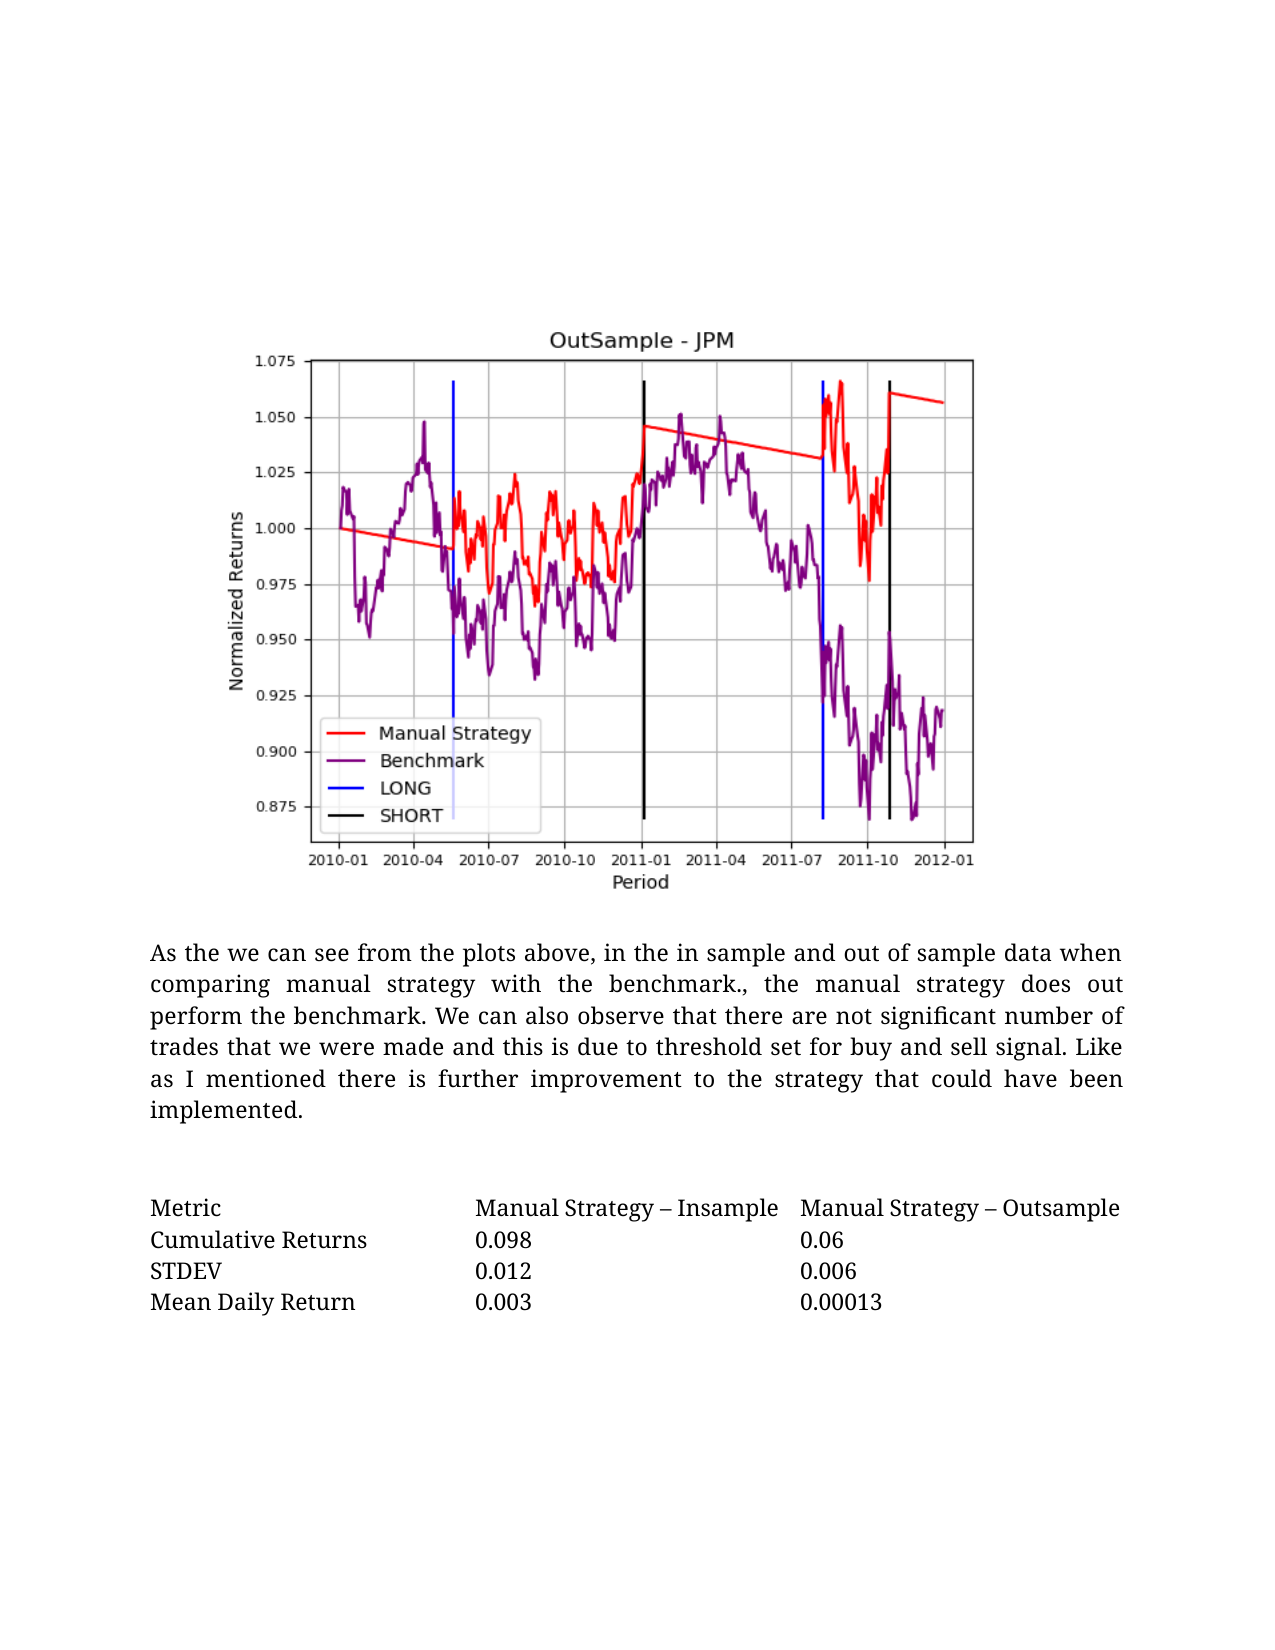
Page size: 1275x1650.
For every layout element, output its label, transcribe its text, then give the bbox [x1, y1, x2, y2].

table_cell 0.06 [800, 1224, 1125, 1255]
table_cell 0.006 [800, 1255, 1125, 1286]
table_cell Mean Daily Return [150, 1286, 475, 1317]
picture [204, 284, 1058, 911]
table_cell Cumulative Returns [150, 1224, 475, 1255]
table_cell 0.012 [475, 1255, 800, 1286]
table_cell 0.003 [475, 1286, 800, 1317]
table_header Metric [150, 1192, 475, 1223]
table_header Manual Strategy – Insample [475, 1192, 800, 1223]
table_cell 0.098 [475, 1224, 800, 1255]
table_cell 0.00013 [800, 1286, 1125, 1317]
table_cell STDEV [150, 1255, 475, 1286]
text As the we can see from the plots above, in the in sample and out of sample data when comparing manual strategy with the benchmark., the manual strategy does out perform the benchmark. We can also observe that there are not significant number of trades that we were made and this is due to threshold set for buy and sell signal. Like as I mentioned there is further improvement to the strategy that could have been implemented. [150, 937, 1125, 1125]
table_header Manual Strategy – Outsample [800, 1192, 1125, 1223]
